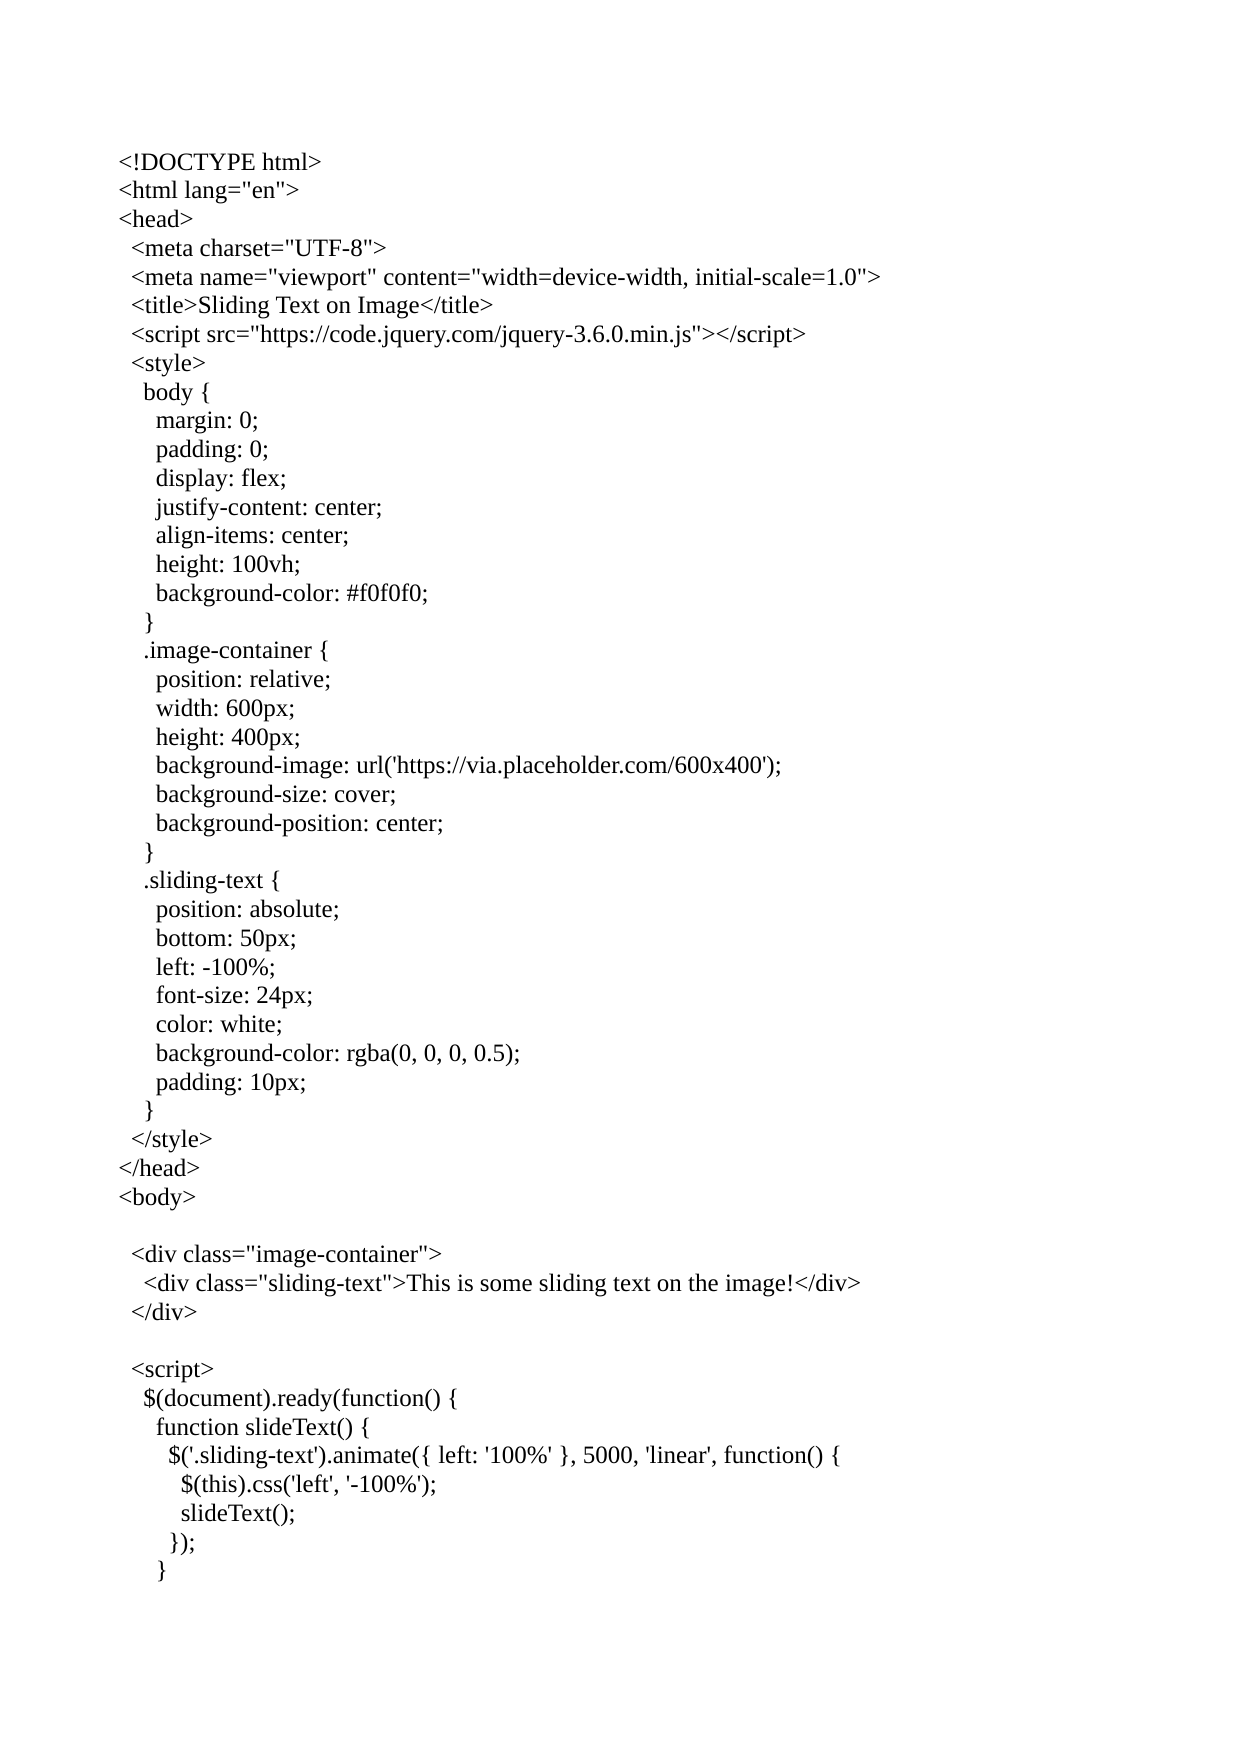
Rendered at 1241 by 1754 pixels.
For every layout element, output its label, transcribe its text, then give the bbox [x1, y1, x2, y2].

text function slideText() { [118, 1412, 1122, 1441]
text background-image: url('https://via.placeholder.com/600x400'); [118, 751, 1122, 779]
text <div class="image-container"> [118, 1239, 1122, 1268]
text body { [118, 377, 1122, 406]
text <meta name="viewport" content="width=device-width, initial-scale=1.0"> [118, 262, 1122, 291]
text <script> [118, 1354, 1122, 1383]
text justify-content: center; [118, 492, 1122, 521]
text <script src="https://code.jquery.com/jquery-3.6.0.min.js"></script> [118, 319, 1122, 348]
text <html lang="en"> [118, 176, 1122, 204]
text .image-container { [118, 636, 1122, 664]
text background-position: center; [118, 808, 1122, 837]
text height: 400px; [118, 722, 1122, 751]
text width: 600px; [118, 693, 1122, 722]
text background-color: #f0f0f0; [118, 578, 1122, 607]
text } [118, 837, 1122, 866]
text } [118, 607, 1122, 636]
text background-color: rgba(0, 0, 0, 0.5); [118, 1038, 1122, 1067]
text <body> [118, 1182, 1122, 1211]
text </div> [118, 1297, 1122, 1326]
text </style> [118, 1124, 1122, 1153]
text display: flex; [118, 463, 1122, 492]
text <div class="sliding-text">This is some sliding text on the image!</div> [118, 1268, 1122, 1297]
text position: absolute; [118, 894, 1122, 923]
text $(document).ready(function() { [118, 1383, 1122, 1412]
text <title>Sliding Text on Image</title> [118, 291, 1122, 319]
text margin: 0; [118, 406, 1122, 434]
text $('.sliding-text').animate({ left: '100%' }, 5000, 'linear', function() { [118, 1441, 1122, 1469]
text left: -100%; [118, 952, 1122, 981]
text <head> [118, 204, 1122, 233]
text position: relative; [118, 664, 1122, 693]
text <style> [118, 348, 1122, 377]
text font-size: 24px; [118, 981, 1122, 1009]
text slideText(); [118, 1498, 1122, 1527]
text <meta charset="UTF-8"> [118, 233, 1122, 262]
text bottom: 50px; [118, 923, 1122, 952]
text align-items: center; [118, 521, 1122, 549]
text } [118, 1096, 1122, 1124]
text .sliding-text { [118, 866, 1122, 894]
text padding: 0; [118, 434, 1122, 463]
text color: white; [118, 1009, 1122, 1038]
text padding: 10px; [118, 1067, 1122, 1096]
text $(this).css('left', '-100%'); [118, 1469, 1122, 1498]
text </head> [118, 1153, 1122, 1182]
text } [118, 1556, 1122, 1584]
text background-size: cover; [118, 779, 1122, 808]
text height: 100vh; [118, 549, 1122, 578]
text }); [118, 1527, 1122, 1556]
text <!DOCTYPE html> [118, 147, 1122, 176]
